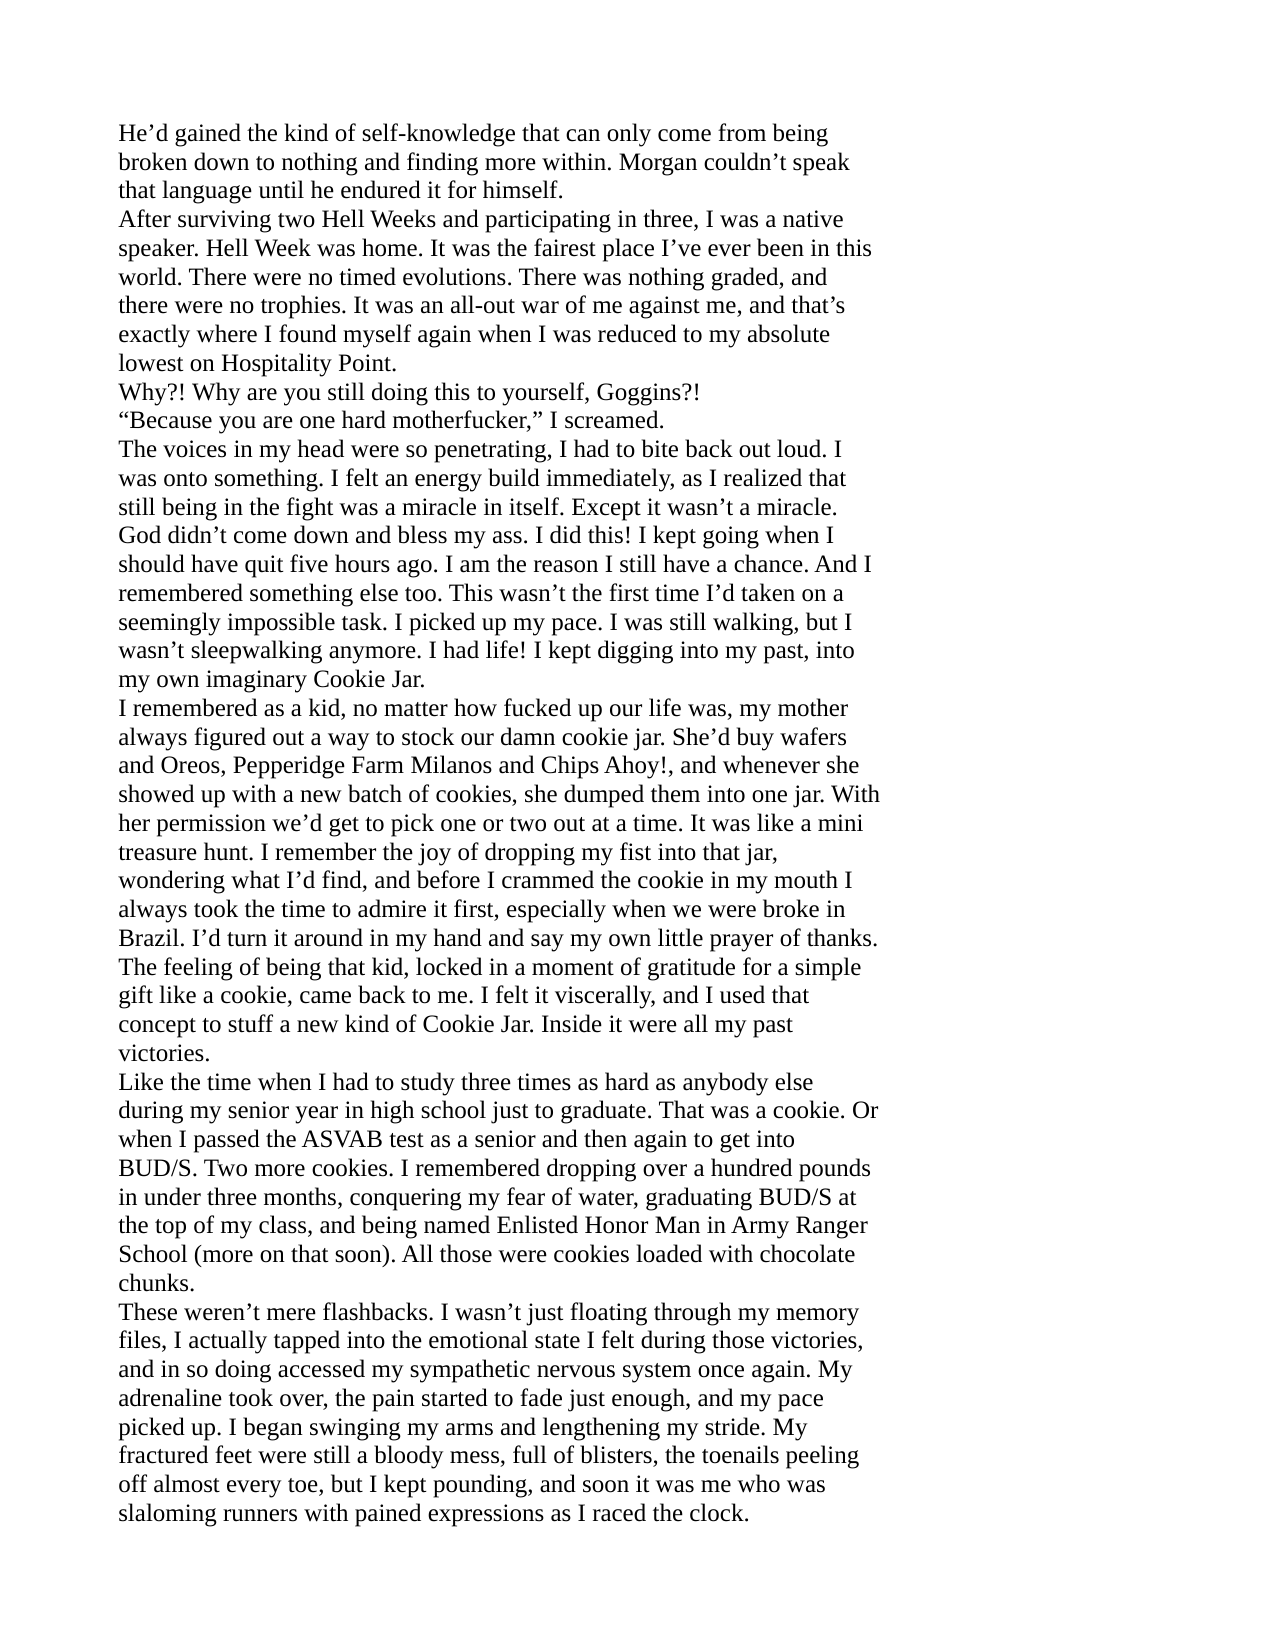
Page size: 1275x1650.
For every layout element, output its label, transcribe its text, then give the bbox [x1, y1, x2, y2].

text fractured feet were still a bloody mess, full of blisters, the toenails peeling [118, 1441, 1157, 1469]
text God didn’t come down and bless my ass. I did this! I kept going when I [118, 521, 1157, 549]
text picked up. I began swinging my arms and lengthening my stride. My [118, 1412, 1157, 1441]
text Like the time when I had to study three times as hard as anybody else [118, 1067, 1157, 1096]
text After surviving two Hell Weeks and participating in three, I was a native [118, 204, 1157, 233]
text during my senior year in high school just to graduate. That was a cookie. Or [118, 1096, 1157, 1124]
text wasn’t sleepwalking anymore. I had life! I kept digging into my past, into [118, 636, 1157, 664]
text in under three months, conquering my fear of water, graduating BUD/S at [118, 1182, 1157, 1211]
text He’d gained the kind of self-knowledge that can only come from being [118, 118, 1157, 147]
text “Because you are one hard motherfucker,” I screamed. [118, 406, 1157, 434]
text was onto something. I felt an energy build immediately, as I realized that [118, 463, 1157, 492]
text should have quit five hours ago. I am the reason I still have a chance. And I [118, 549, 1157, 578]
text and Oreos, Pepperidge Farm Milanos and Chips Ahoy!, and whenever she [118, 751, 1157, 779]
text BUD/S. Two more cookies. I remembered dropping over a hundred pounds [118, 1153, 1157, 1182]
text still being in the fight was a miracle in itself. Except it wasn’t a miracle. [118, 492, 1157, 521]
text victories. [118, 1038, 1157, 1067]
text exactly where I found myself again when I was reduced to my absolute [118, 319, 1157, 348]
text chunks. [118, 1268, 1157, 1297]
text when I passed the ASVAB test as a senior and then again to get into [118, 1124, 1157, 1153]
text These weren’t mere flashbacks. I wasn’t just floating through my memory [118, 1297, 1157, 1326]
text Brazil. I’d turn it around in my hand and say my own little prayer of thanks. [118, 923, 1157, 952]
text my own imaginary Cookie Jar. [118, 664, 1157, 693]
text treasure hunt. I remember the joy of dropping my fist into that jar, [118, 837, 1157, 866]
text slaloming runners with pained expressions as I raced the clock. [118, 1498, 1157, 1527]
text there were no trophies. It was an all-out war of me against me, and that’s [118, 291, 1157, 319]
text files, I actually tapped into the emotional state I felt during those victories, [118, 1326, 1157, 1354]
text off almost every toe, but I kept pounding, and soon it was me who was [118, 1469, 1157, 1498]
text always figured out a way to stock our damn cookie jar. She’d buy wafers [118, 722, 1157, 751]
text showed up with a new batch of cookies, she dumped them into one jar. With [118, 779, 1157, 808]
text that language until he endured it for himself. [118, 176, 1157, 204]
text speaker. Hell Week was home. It was the fairest place I’ve ever been in this [118, 233, 1157, 262]
text I remembered as a kid, no matter how fucked up our life was, my mother [118, 693, 1157, 722]
text seemingly impossible task. I picked up my pace. I was still walking, but I [118, 607, 1157, 636]
text the top of my class, and being named Enlisted Honor Man in Army Ranger [118, 1211, 1157, 1239]
text her permission we’d get to pick one or two out at a time. It was like a mini [118, 808, 1157, 837]
text world. There were no timed evolutions. There was nothing graded, and [118, 262, 1157, 291]
text and in so doing accessed my sympathetic nervous system once again. My [118, 1354, 1157, 1383]
text gift like a cookie, came back to me. I felt it viscerally, and I used that [118, 981, 1157, 1009]
text The voices in my head were so penetrating, I had to bite back out loud. I [118, 434, 1157, 463]
text Why?! Why are you still doing this to yourself, Goggins?! [118, 377, 1157, 406]
text adrenaline took over, the pain started to fade just enough, and my pace [118, 1383, 1157, 1412]
text always took the time to admire it first, especially when we were broke in [118, 894, 1157, 923]
text remembered something else too. This wasn’t the first time I’d taken on a [118, 578, 1157, 607]
text wondering what I’d find, and before I crammed the cookie in my mouth I [118, 866, 1157, 894]
text broken down to nothing and finding more within. Morgan couldn’t speak [118, 147, 1157, 176]
text lowest on Hospitality Point. [118, 348, 1157, 377]
text The feeling of being that kid, locked in a moment of gratitude for a simple [118, 952, 1157, 981]
text School (more on that soon). All those were cookies loaded with chocolate [118, 1239, 1157, 1268]
text concept to stuff a new kind of Cookie Jar. Inside it were all my past [118, 1009, 1157, 1038]
